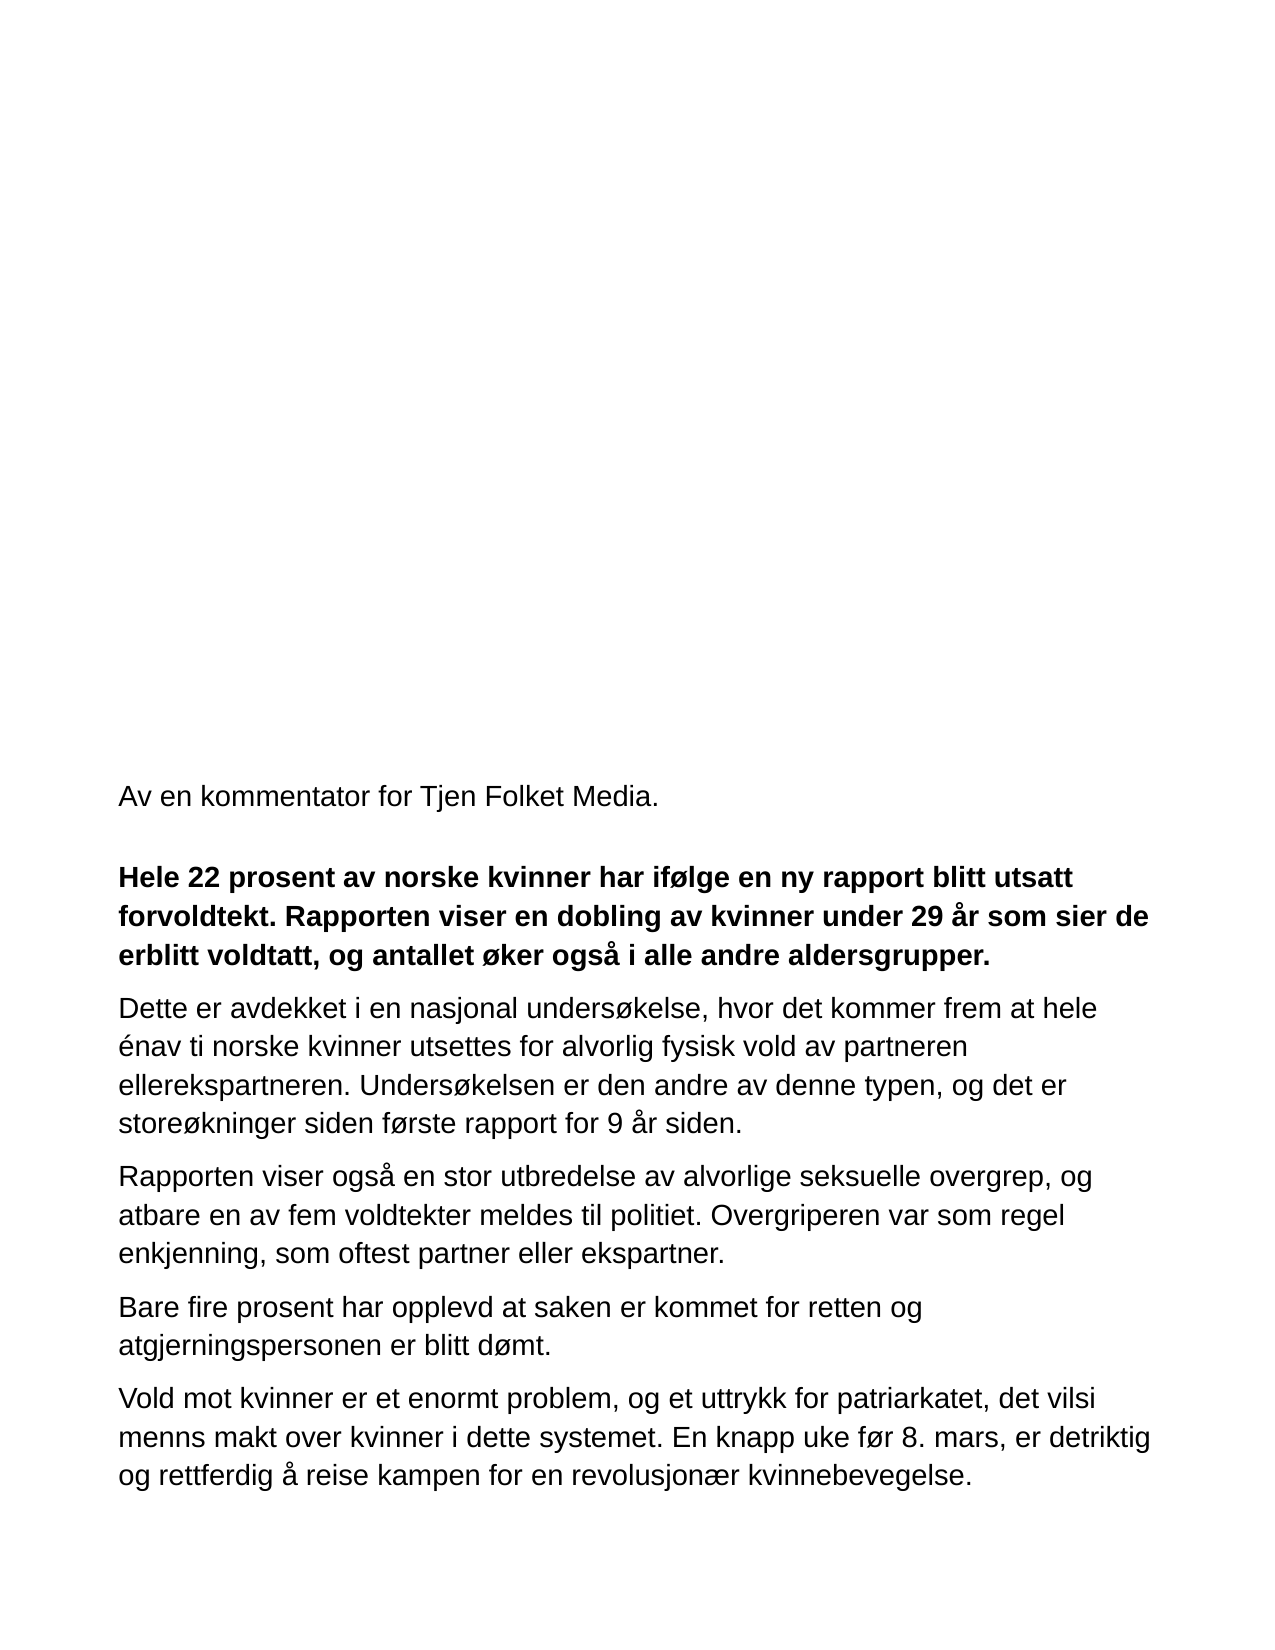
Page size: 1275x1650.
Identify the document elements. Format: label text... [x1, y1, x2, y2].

text Dette er avdekket i en nasjonal undersøkelse, hvor det kommer frem at hele énav ti norske kvinner utsettes for alvorlig fysisk vold av partneren ellerekspartneren. Undersøkelsen er den andre av denne typen, og det er storeøkninger siden første rapport for 9 år siden. [118, 991, 1157, 1140]
text Hele 22 prosent av norske kvinner har ifølge en ny rapport blitt utsatt forvoldtekt. Rapporten viser en dobling av kvinner under 29 år som sier de erblitt voldtatt, og antallet øker også i alle andre aldersgrupper. [118, 860, 1157, 971]
text Bare fire prosent har opplevd at saken er kommet for retten og atgjerningspersonen er blitt dømt. [118, 1289, 1157, 1362]
text Rapporten viser også en stor utbredelse av alvorlige seksuelle overgrep, og atbare en av fem voldtekter meldes til politiet. Overgriperen var som regel enkjenning, som oftest partner eller ekspartner. [118, 1159, 1157, 1270]
text Vold mot kvinner er et enormt problem, og et uttrykk for patriarkatet, det vilsi menns makt over kvinner i dette systemet. En knapp uke før 8. mars, er detriktig og rettferdig å reise kampen for en revolusjonær kvinnebevegelse. [118, 1381, 1157, 1492]
text Av en kommentator for Tjen Folket Media. [118, 778, 1157, 812]
